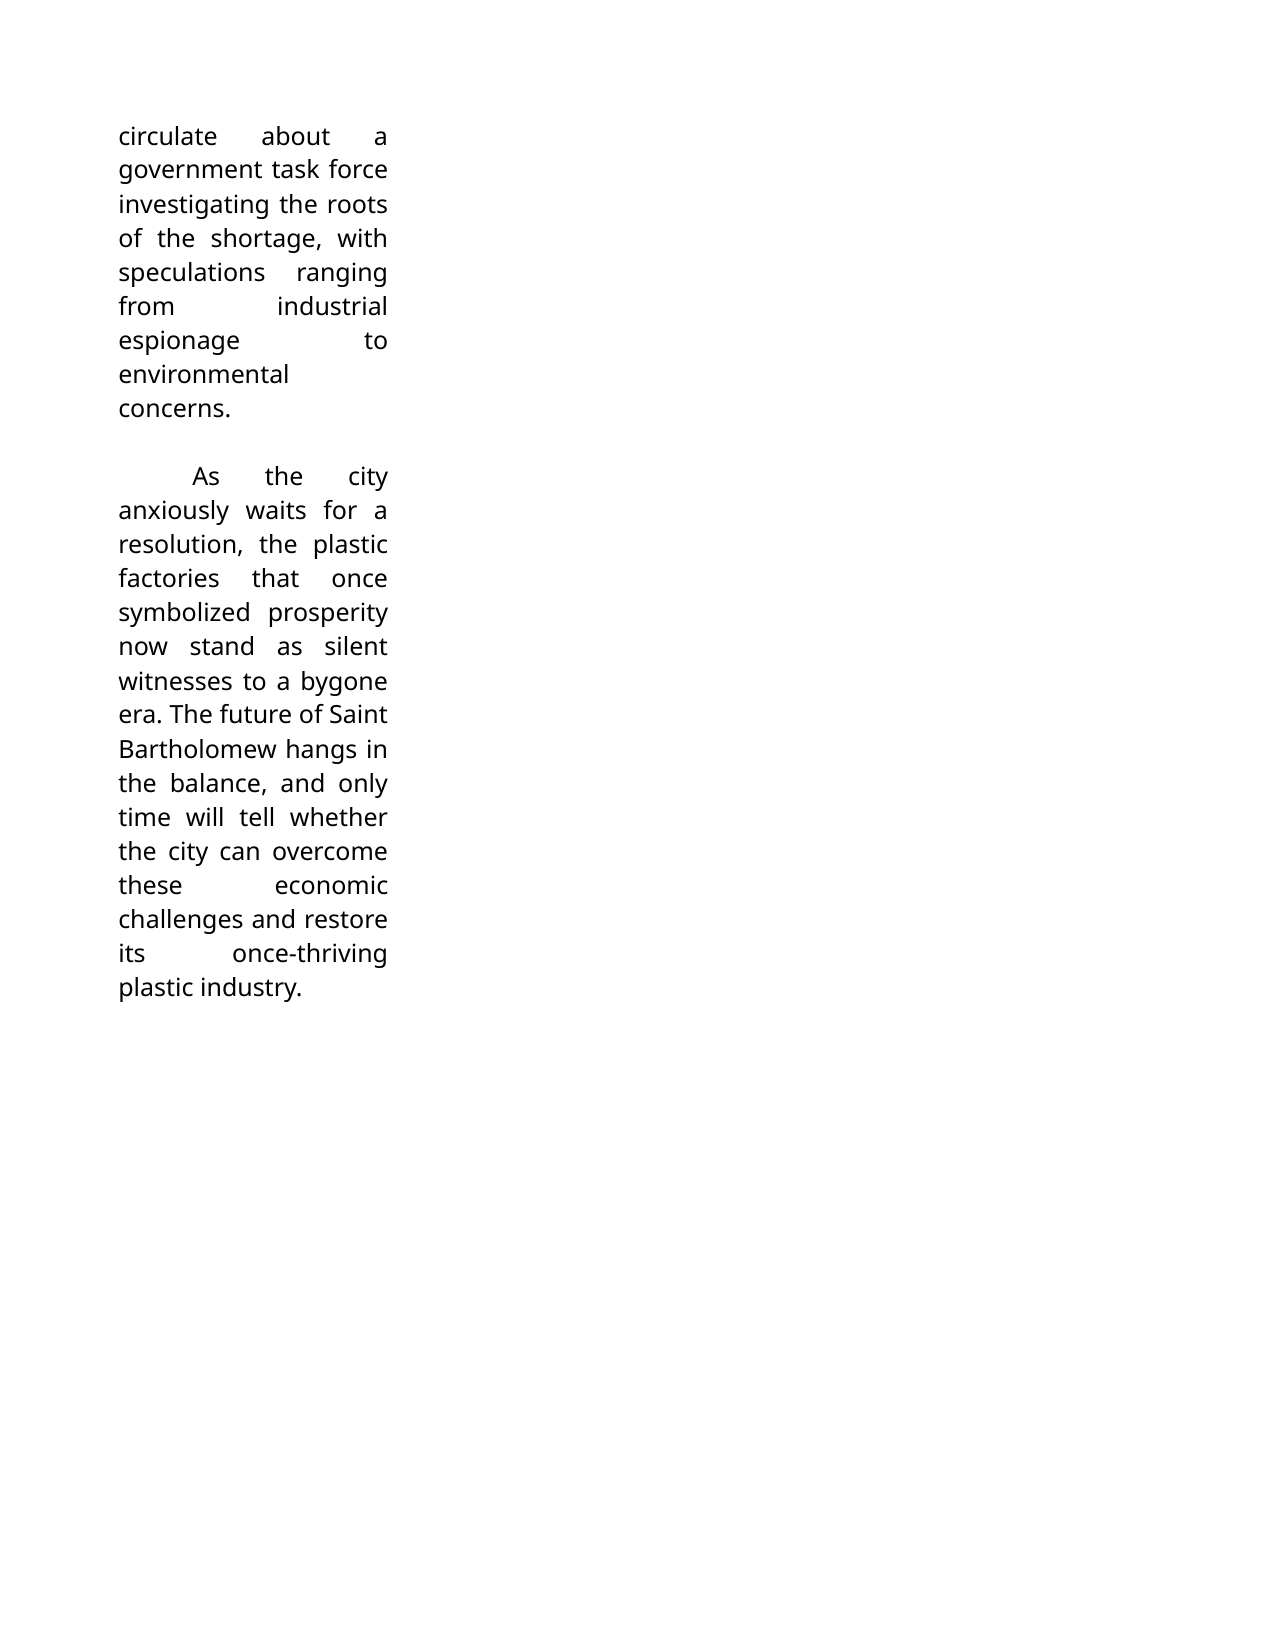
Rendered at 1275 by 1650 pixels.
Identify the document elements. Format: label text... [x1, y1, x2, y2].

text As the city anxiously waits for a resolution, the plastic factories that once symbolized prosperity now stand as silent witnesses to a bygone era. The future of Saint Bartholomew hangs in the balance, and only time will tell whether the city can overcome these economic challenges and restore its once-thriving plastic industry. [118, 459, 388, 1004]
text circulate about a government task force investigating the roots of the shortage, with speculations ranging from industrial espionage to environmental concerns. [118, 118, 388, 425]
